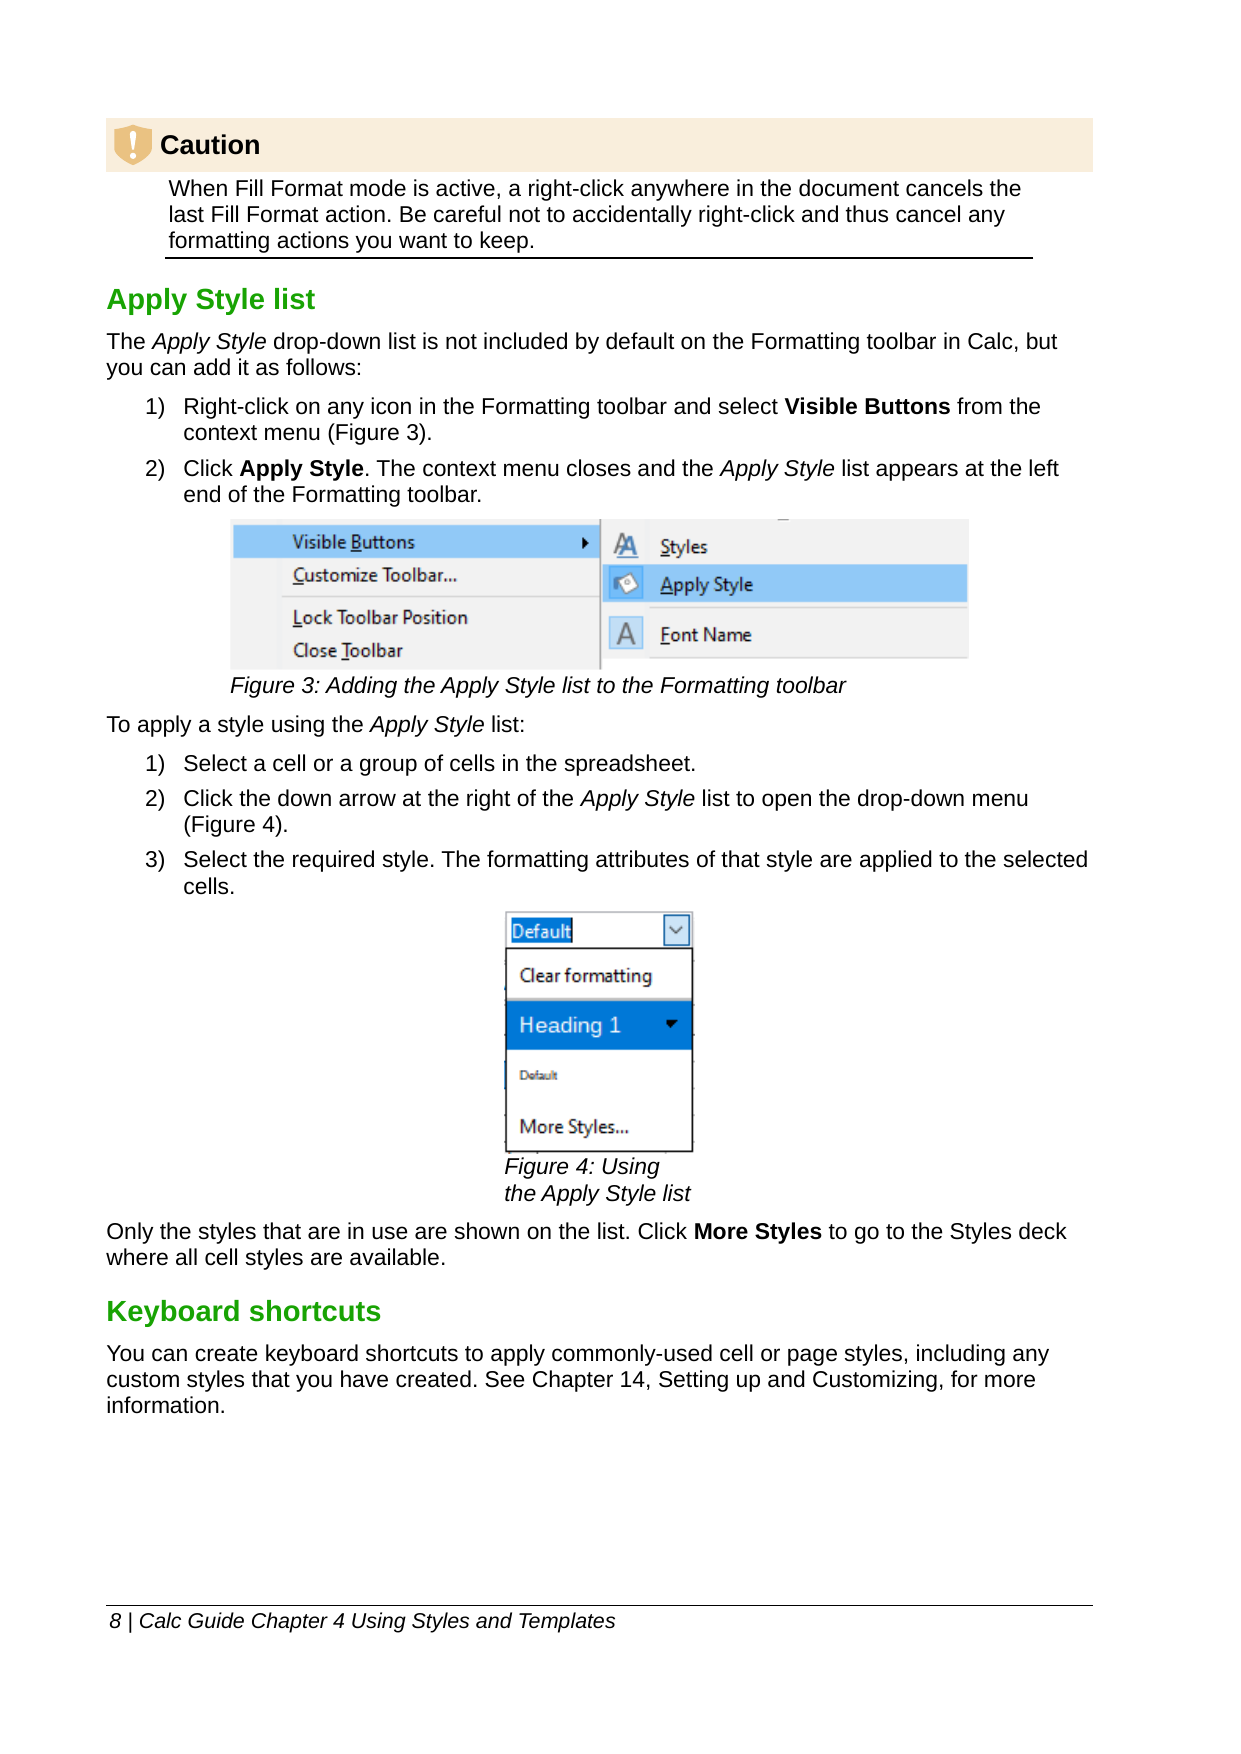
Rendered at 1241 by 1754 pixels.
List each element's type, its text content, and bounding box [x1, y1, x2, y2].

subtitle Keyboard shortcuts [106, 1294, 1093, 1328]
text You can create keyboard shortcuts to apply commonly-used cell or page styles, including any custom styles that you have created. See Chapter 14, Setting up and Customizing, for more information. [106, 1339, 1093, 1418]
picture [230, 519, 969, 673]
text When Fill Format mode is active, a right-click anywhere in the document cancels the last Fill Format action. Be careful not to accidentally right-click and thus cancel any formatting actions you want to keep. [165, 172, 1033, 257]
picture [504, 911, 695, 1154]
text Figure 4: Using the Apply Style list [504, 1154, 695, 1206]
list Right-click on any icon in the Formatting toolbar and select Visible Buttons from the context menu (Figure 3). [165, 393, 1093, 446]
list To apply a style using the Apply Style list: [106, 711, 1093, 737]
subtitle Apply Style list [106, 282, 1093, 316]
text Figure 3: Adding the Apply Style list to the Formatting toolbar [230, 673, 969, 699]
text Only the styles that are in use are shown on the list. Click More Styles to go to the Styles deck where all cell styles are available. [106, 1218, 1093, 1271]
list Click the down arrow at the right of the Apply Style list to open the drop-down menu (Figure 4). [165, 785, 1093, 837]
list Click Apply Style. The context menu closes and the Apply Style list appears at the left end of the Formatting toolbar. [165, 454, 1093, 507]
subtitle Caution [106, 118, 1093, 172]
list The Apply Style drop-down list is not included by default on the Formatting toolbar in Calc, but you can add it as follows: [106, 328, 1093, 380]
list Select the required style. The formatting attributes of that style are applied to the selected cells. [165, 846, 1093, 899]
list Select a cell or a group of cells in the spreadsheet. [165, 749, 1093, 776]
